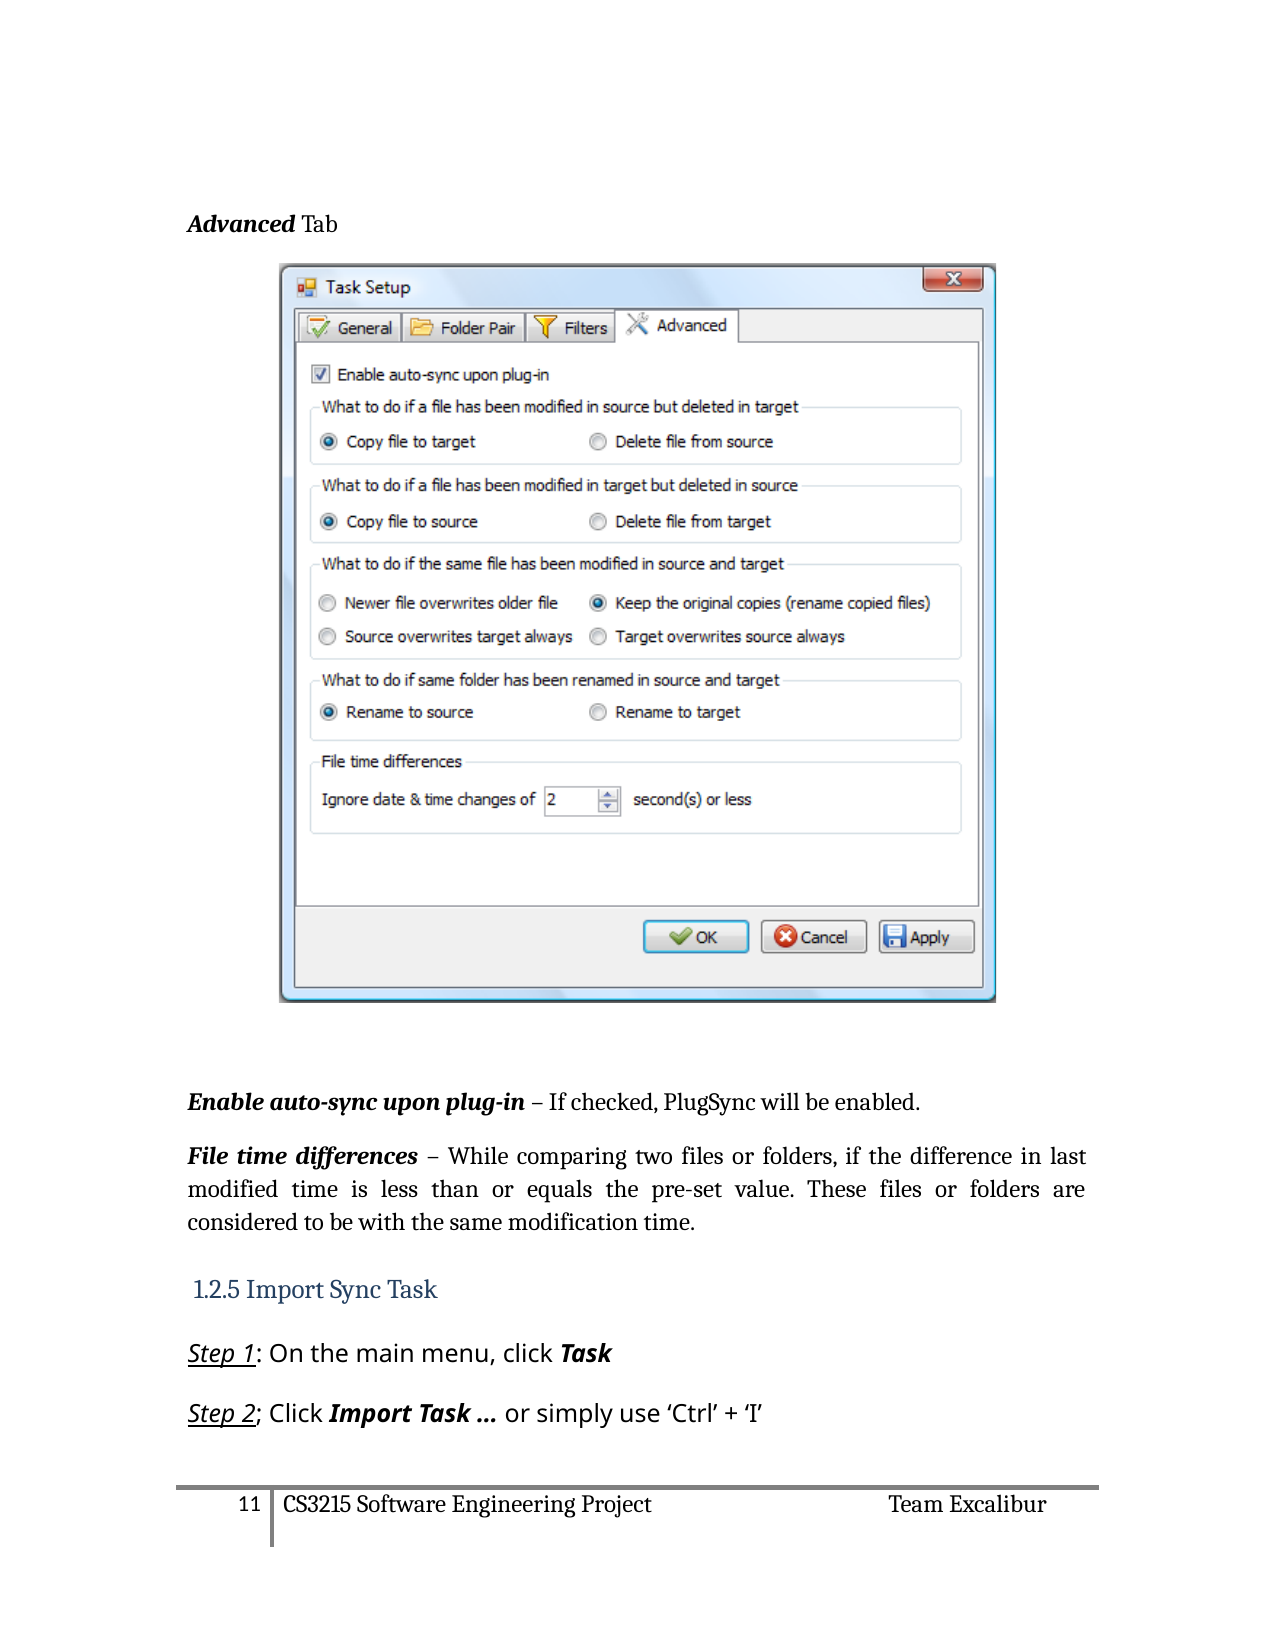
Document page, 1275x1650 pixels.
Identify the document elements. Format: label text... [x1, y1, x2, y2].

text Step 1: On the main menu, click Task [187, 1336, 1087, 1370]
text File time differences – While comparing two files or folders, if the difference in last modified time is less than or equals the pre-set value. These files or folders are considered to be with the same modification time. [187, 1142, 1087, 1236]
text Enable auto-sync upon plug-in – If checked, PlugSync will be enabled. [187, 1088, 1087, 1116]
picture [278, 263, 997, 1003]
text Step 2; Click Import Task … or simply use ‘Ctrl’ + ‘I’ [187, 1396, 1087, 1430]
text 1.2.5 Import Sync Task [187, 1274, 1087, 1305]
text Advanced Tab [187, 210, 1087, 239]
